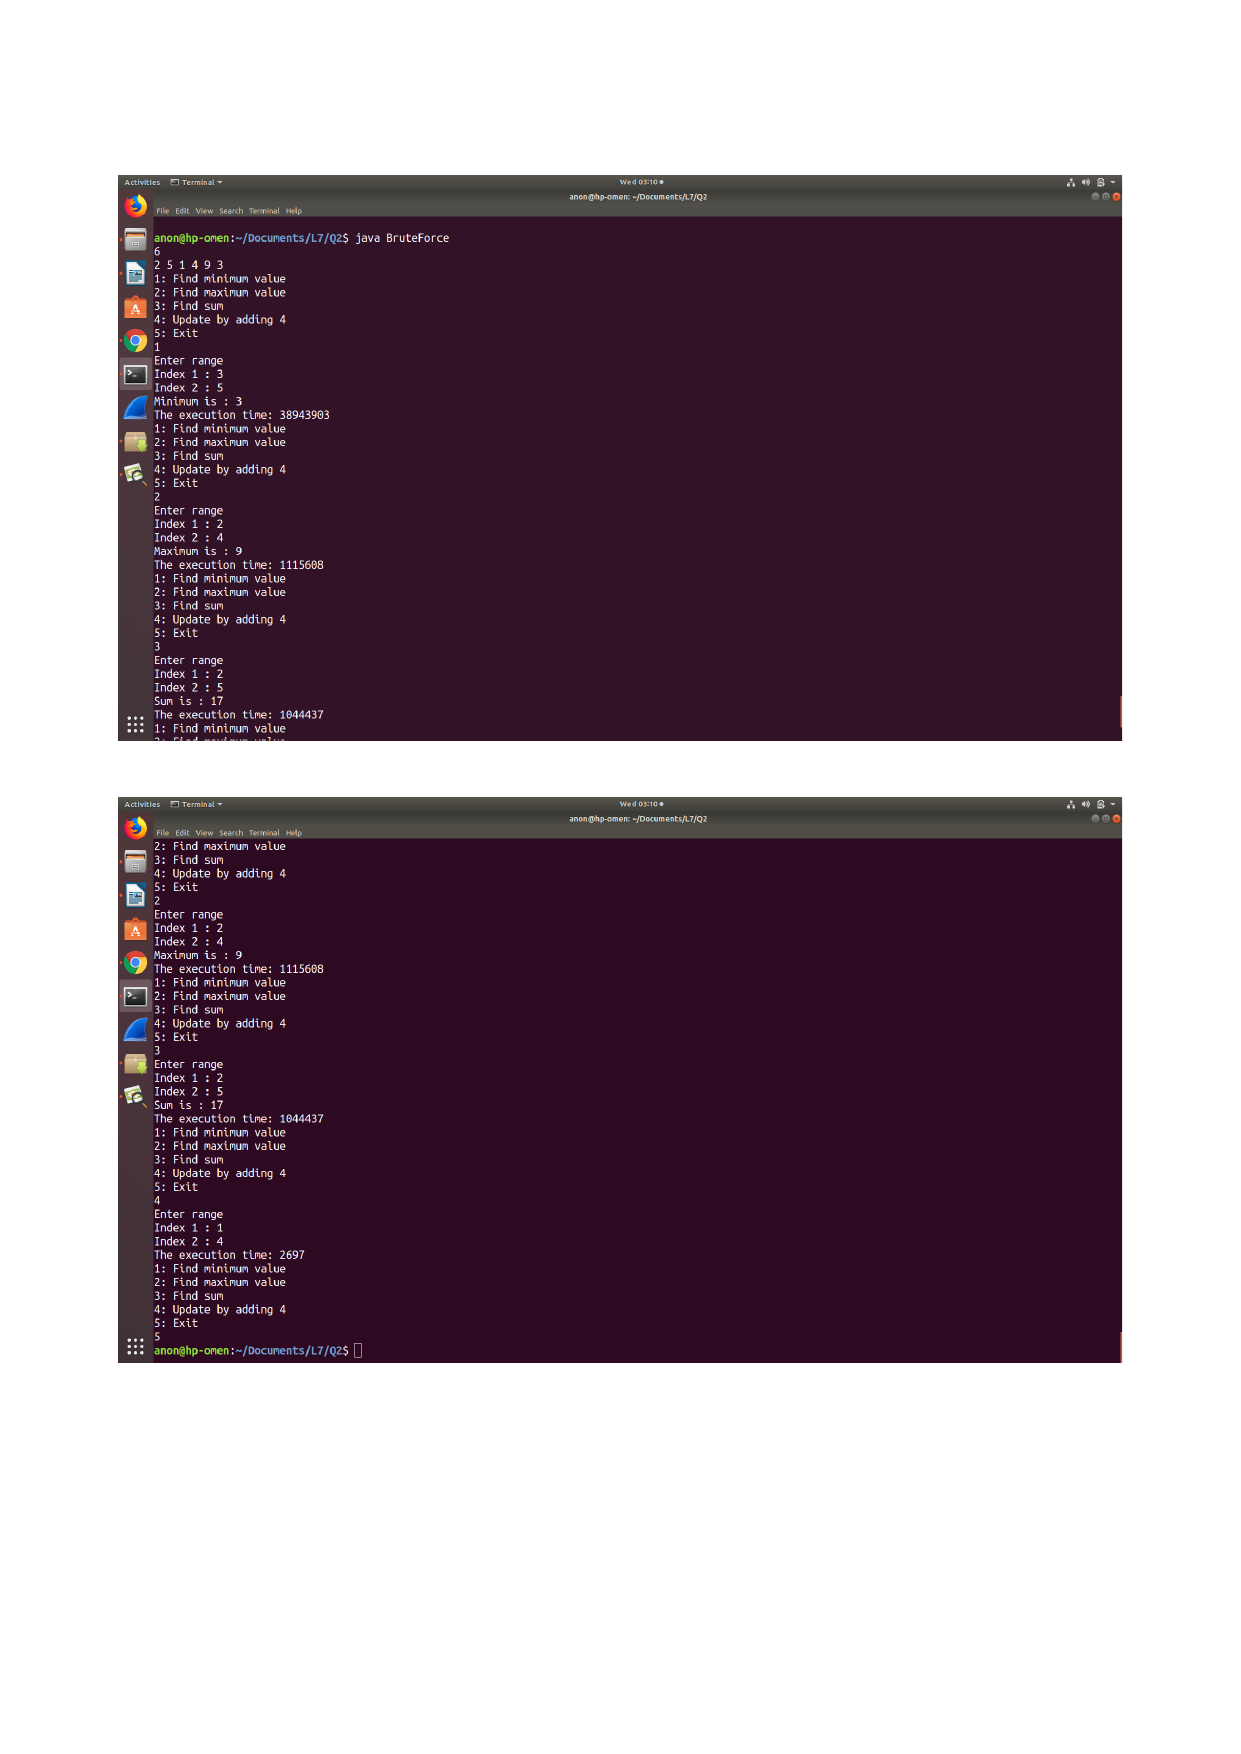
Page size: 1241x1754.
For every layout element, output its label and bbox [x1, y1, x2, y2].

picture [118, 797, 1123, 1363]
picture [118, 175, 1123, 741]
